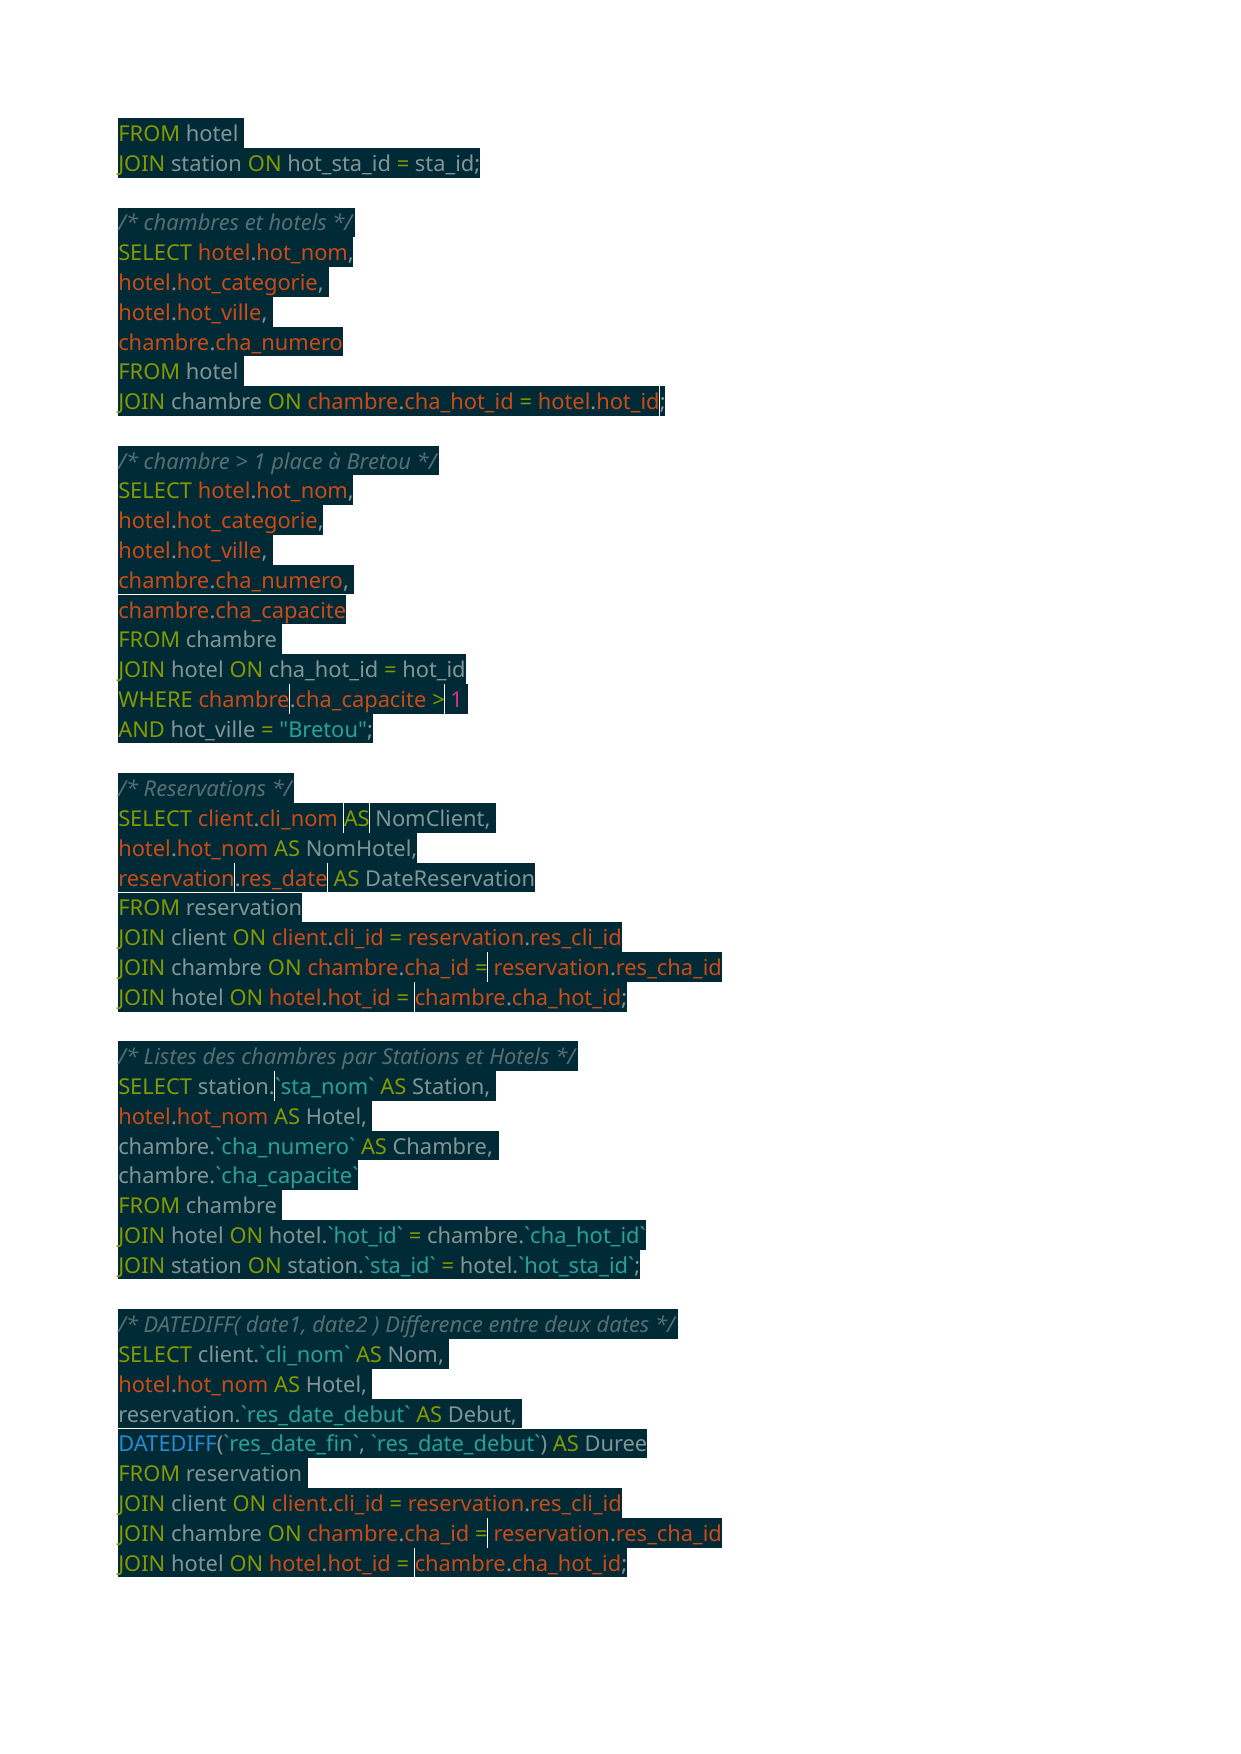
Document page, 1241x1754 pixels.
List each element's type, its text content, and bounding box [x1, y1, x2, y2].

text JOIN hotel ON hotel.hot_id = chambre.cha_hot_id; [118, 1548, 1122, 1577]
text SELECT hotel.hot_nom, [118, 237, 1122, 267]
text DATEDIFF(`res_date_fin`, `res_date_debut`) AS Duree [118, 1428, 1122, 1458]
text /* chambres et hotels */ [118, 207, 1122, 237]
text hotel.hot_nom AS Hotel, [118, 1101, 1122, 1131]
text JOIN chambre ON chambre.cha_id = reservation.res_cha_id [118, 952, 1122, 982]
text chambre.`cha_numero` AS Chambre, [118, 1131, 1122, 1160]
text hotel.hot_categorie, [118, 505, 1122, 535]
text FROM reservation [118, 892, 1122, 922]
text AND hot_ville = "Bretou"; [118, 714, 1122, 743]
text hotel.hot_nom AS NomHotel, [118, 833, 1122, 863]
text JOIN chambre ON chambre.cha_hot_id = hotel.hot_id; [118, 386, 1122, 416]
text chambre.`cha_capacite` [118, 1160, 1122, 1190]
text hotel.hot_ville, [118, 297, 1122, 327]
text JOIN client ON client.cli_id = reservation.res_cli_id [118, 1488, 1122, 1518]
text JOIN hotel ON hotel.hot_id = chambre.cha_hot_id; [118, 982, 1122, 1012]
text chambre.cha_numero, [118, 565, 1122, 594]
text /* Reservations */ [118, 773, 1122, 803]
text FROM hotel [118, 356, 1122, 386]
text JOIN hotel ON cha_hot_id = hot_id [118, 654, 1122, 684]
text FROM chambre [118, 624, 1122, 654]
text JOIN station ON station.`sta_id` = hotel.`hot_sta_id`; [118, 1250, 1122, 1279]
text JOIN hotel ON hotel.`hot_id` = chambre.`cha_hot_id` [118, 1220, 1122, 1250]
text chambre.cha_numero [118, 327, 1122, 356]
text SELECT hotel.hot_nom, [118, 475, 1122, 505]
text hotel.hot_categorie, [118, 267, 1122, 297]
text SELECT client.cli_nom AS NomClient, [118, 803, 1122, 833]
text FROM reservation [118, 1458, 1122, 1488]
text /* DATEDIFF( date1, date2 ) Difference entre deux dates */ [118, 1309, 1122, 1339]
text JOIN chambre ON chambre.cha_id = reservation.res_cha_id [118, 1518, 1122, 1548]
text SELECT client.`cli_nom` AS Nom, [118, 1339, 1122, 1369]
text JOIN client ON client.cli_id = reservation.res_cli_id [118, 922, 1122, 952]
text /* chambre > 1 place à Bretou */ [118, 446, 1122, 475]
text hotel.hot_ville, [118, 535, 1122, 565]
text reservation.res_date AS DateReservation [118, 863, 1122, 892]
text WHERE chambre.cha_capacite > 1 [118, 684, 1122, 714]
text FROM hotel [118, 118, 1122, 148]
text reservation.`res_date_debut` AS Debut, [118, 1399, 1122, 1428]
text hotel.hot_nom AS Hotel, [118, 1369, 1122, 1399]
text JOIN station ON hot_sta_id = sta_id; [118, 148, 1122, 178]
text chambre.cha_capacite [118, 594, 1122, 624]
text FROM chambre [118, 1190, 1122, 1220]
text /* Listes des chambres par Stations et Hotels */ [118, 1041, 1122, 1071]
text SELECT station.`sta_nom` AS Station, [118, 1071, 1122, 1101]
